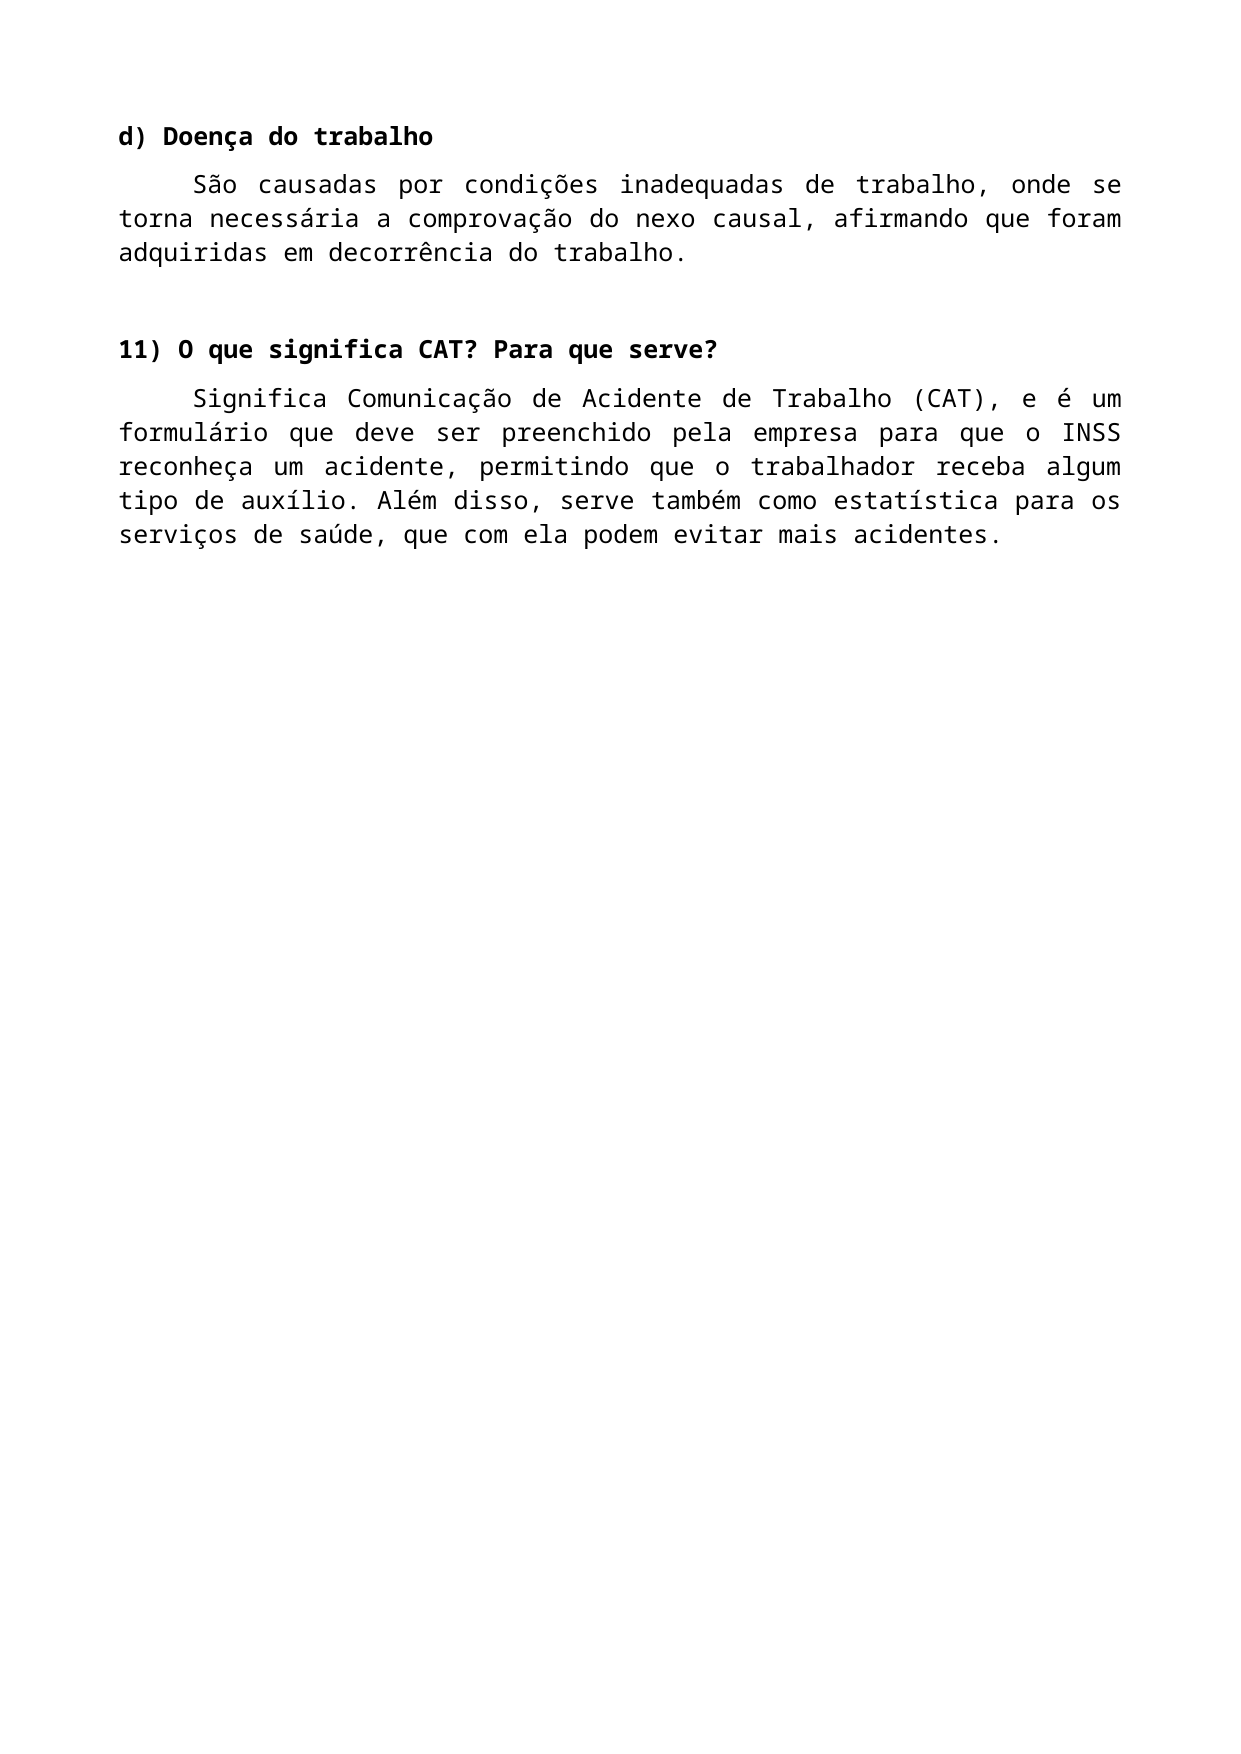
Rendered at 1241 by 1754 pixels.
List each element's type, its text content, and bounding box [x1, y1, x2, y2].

text São causadas por condições inadequadas de trabalho, onde se torna necessária a comprovação do nexo causal, afirmando que foram adquiridas em decorrência do trabalho. [118, 167, 1122, 269]
text 11) O que significa CAT? Para que serve? [118, 332, 1122, 366]
text Significa Comunicação de Acidente de Trabalho (CAT), e é um formulário que deve ser preenchido pela empresa para que o INSS reconheça um acidente, permitindo que o trabalhador receba algum tipo de auxílio. Além disso, serve também como estatística para os serviços de saúde, que com ela podem evitar mais acidentes. [118, 381, 1122, 551]
text d) Doença do trabalho [118, 118, 1122, 152]
